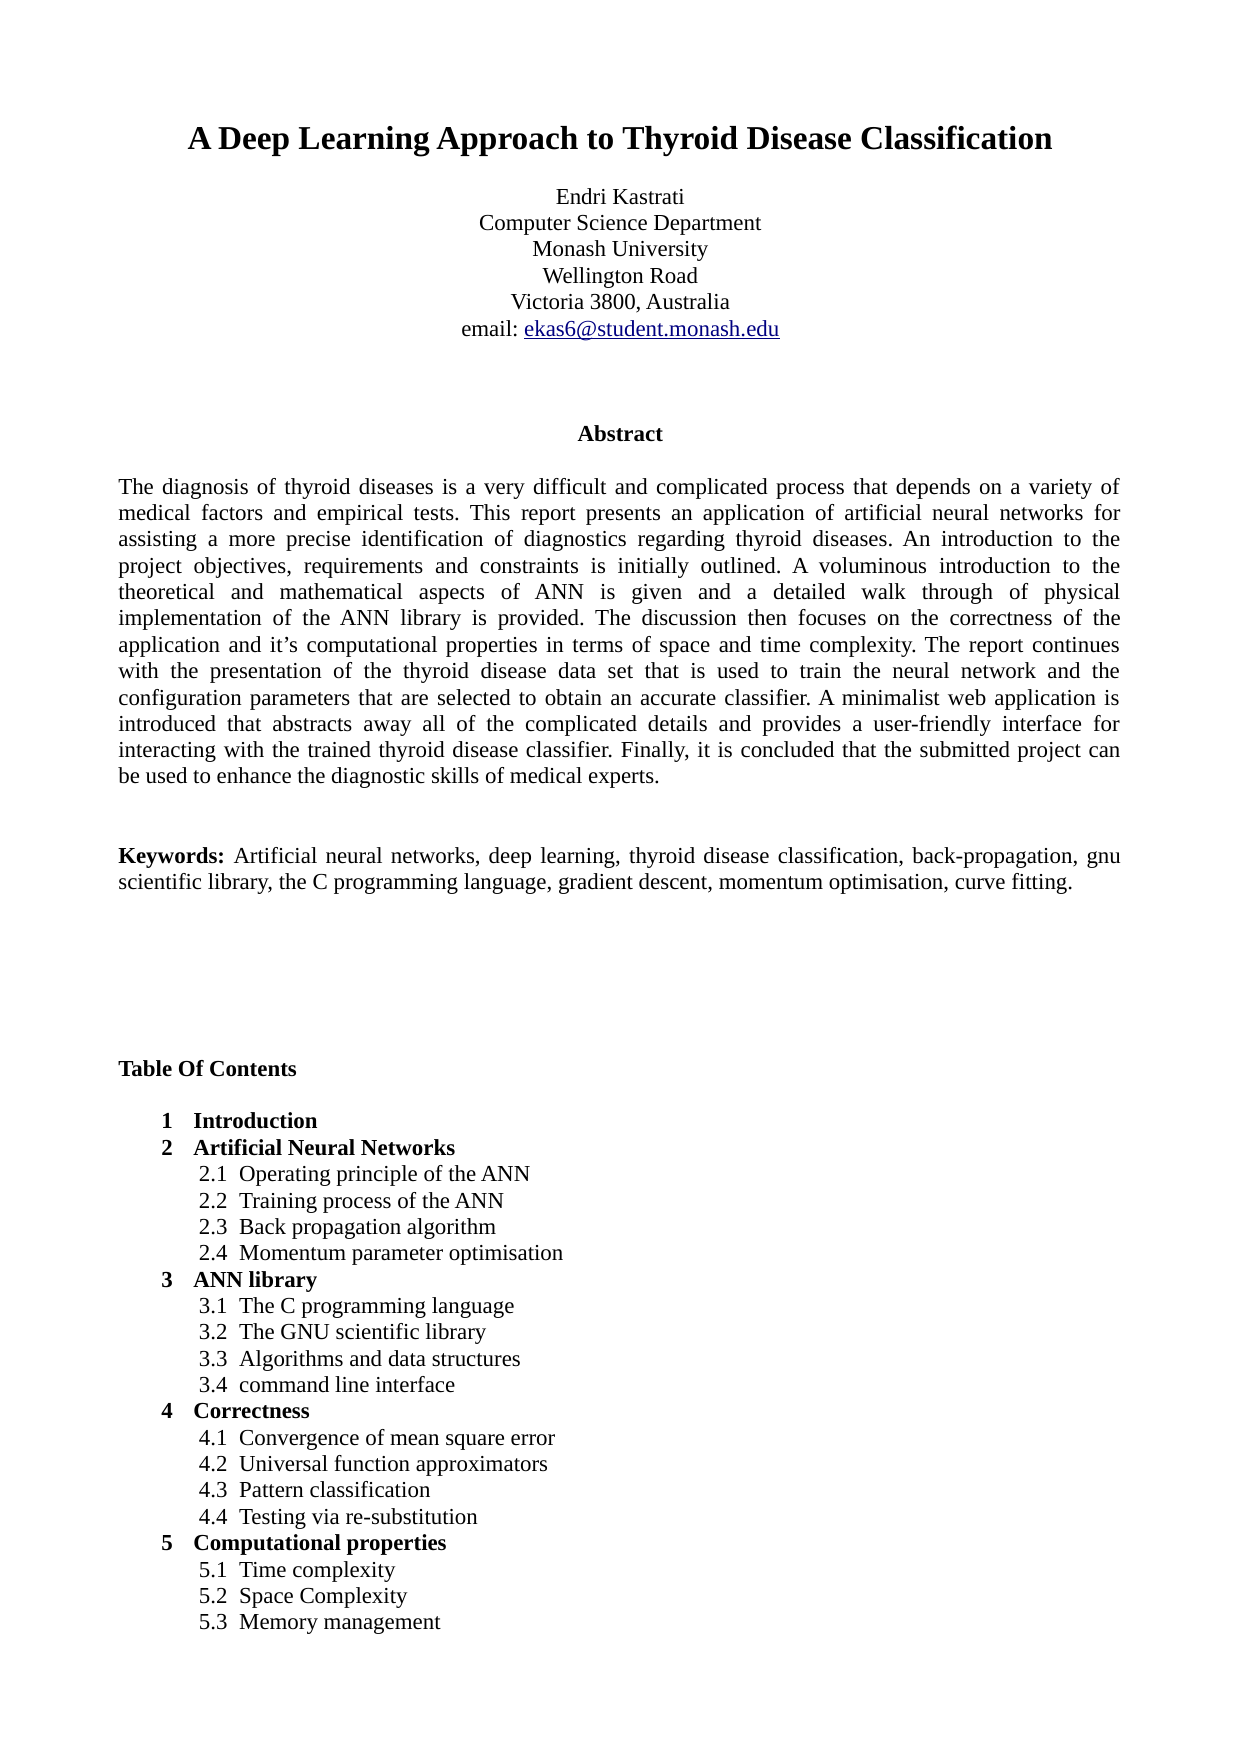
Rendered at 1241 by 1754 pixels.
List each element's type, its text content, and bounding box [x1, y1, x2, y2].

list Memory management [193, 1608, 1122, 1635]
list Space Complexity [193, 1582, 1122, 1608]
text Abstract [118, 420, 1122, 446]
list Operating principle of the ANN [193, 1160, 1122, 1187]
text Keywords: Artificial neural networks, deep learning, thyroid disease classification, back-propagation, gnu scientific library, the C programming language, gradient descent, momentum optimisation, curve fitting. [118, 842, 1122, 894]
text Computer Science Department [118, 209, 1122, 236]
list Algorithms and data structures [193, 1345, 1122, 1371]
list ANN library [156, 1266, 1122, 1292]
list Convergence of mean square error [193, 1424, 1122, 1450]
list The GNU scientific library [193, 1318, 1122, 1345]
text A Deep Learning Approach to Thyroid Disease Classification [118, 118, 1122, 156]
list Artificial Neural Networks [156, 1134, 1122, 1160]
list Universal function approximators [193, 1450, 1122, 1477]
list Back propagation algorithm [193, 1213, 1122, 1239]
list Correctness [156, 1397, 1122, 1424]
list Computational properties [156, 1529, 1122, 1556]
list Testing via re-substitution [193, 1503, 1122, 1529]
text Table Of Contents [118, 1055, 1122, 1081]
text Victoria 3800, Australia [118, 288, 1122, 314]
list Introduction [156, 1108, 1122, 1134]
list command line interface [193, 1371, 1122, 1397]
list Momentum parameter optimisation [193, 1239, 1122, 1266]
text Endri Kastrati [118, 183, 1122, 209]
text Monash University [118, 236, 1122, 262]
list Training process of the ANN [193, 1187, 1122, 1213]
list The C programming language [193, 1292, 1122, 1318]
text email: ekas6@student.monash.edu [118, 314, 1122, 341]
text The diagnosis of thyroid diseases is a very difficult and complicated process that depends on a variety of medical factors and empirical tests. This report presents an application of artificial neural networks for assisting a more precise identification of diagnostics regarding thyroid diseases. An introduction to the project objectives, requirements and constraints is initially outlined. A voluminous introduction to the theoretical and mathematical aspects of ANN is given and a detailed walk through of physical implementation of the ANN library is provided. The discussion then focuses on the correctness of the application and it’s computational properties in terms of space and time complexity. The report continues with the presentation of the thyroid disease data set that is used to train the neural network and the configuration parameters that are selected to obtain an accurate classifier. A minimalist web application is introduced that abstracts away all of the complicated details and provides a user-friendly interface for interacting with the trained thyroid disease classifier. Finally, it is concluded that the submitted project can be used to enhance the diagnostic skills of medical experts. [118, 473, 1122, 789]
text Wellington Road [118, 262, 1122, 288]
list Pattern classification [193, 1477, 1122, 1503]
list Time complexity [193, 1556, 1122, 1582]
